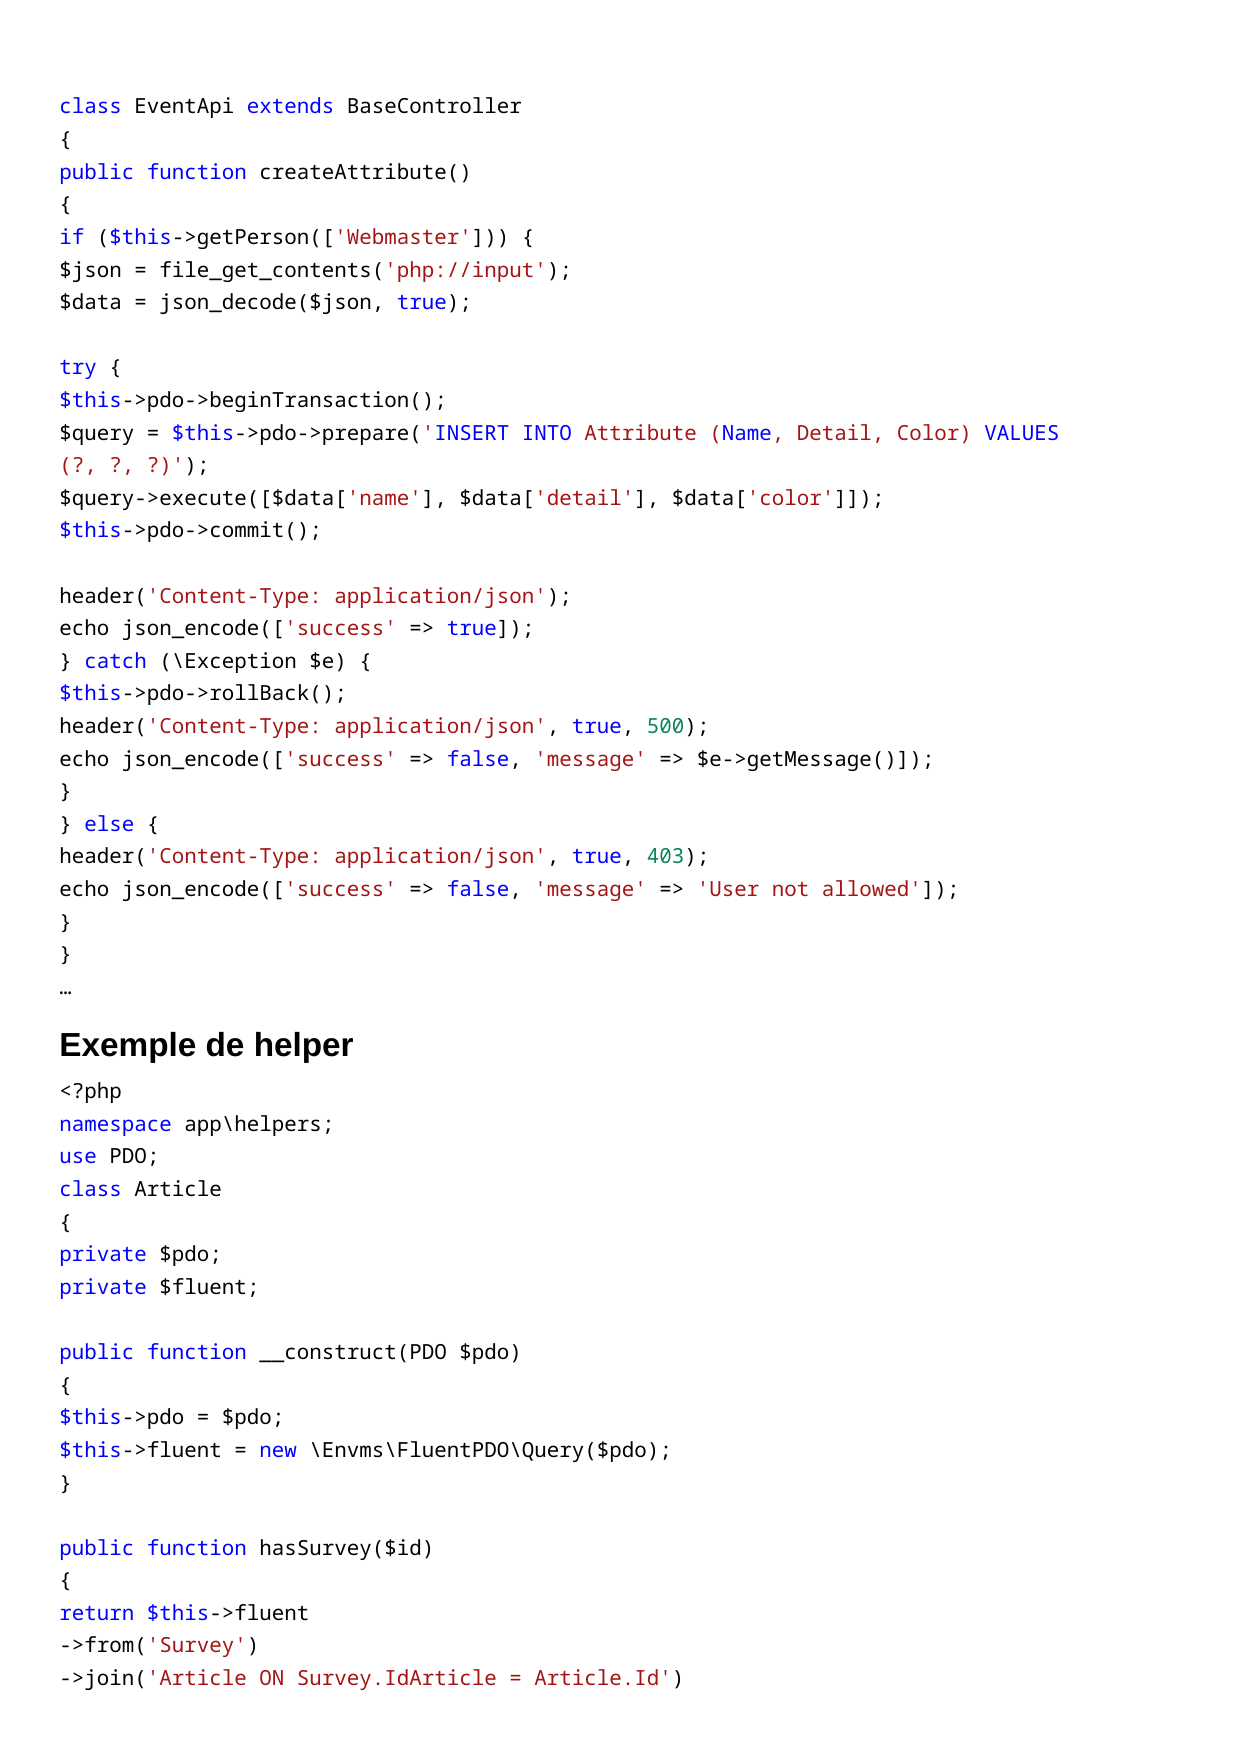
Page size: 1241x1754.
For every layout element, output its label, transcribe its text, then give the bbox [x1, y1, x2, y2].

text { [59, 189, 1181, 218]
text public function __construct(PDO $pdo) [59, 1337, 1181, 1366]
text $this->fluent = new \Envms\FluentPDO\Query($pdo); [59, 1435, 1181, 1463]
text } [59, 1468, 1181, 1496]
text { [59, 124, 1181, 153]
text echo json_encode(['success' => true]); [59, 613, 1181, 642]
text echo json_encode(['success' => false, 'message' => $e->getMessage()]); [59, 744, 1181, 772]
text echo json_encode(['success' => false, 'message' => 'User not allowed']); [59, 874, 1181, 903]
text $this->pdo->beginTransaction(); [59, 385, 1181, 413]
text ->join('Article ON Survey.IdArticle = Article.Id') [59, 1663, 1181, 1692]
text $this->pdo->commit(); [59, 516, 1181, 544]
text header('Content-Type: application/json'); [59, 581, 1181, 609]
text return $this->fluent [59, 1598, 1181, 1626]
text <?php [59, 1076, 1181, 1105]
text use PDO; [59, 1142, 1181, 1170]
text private $pdo; [59, 1239, 1181, 1268]
text header('Content-Type: application/json', true, 500); [59, 711, 1181, 739]
text } [59, 907, 1181, 935]
text $data = json_decode($json, true); [59, 287, 1181, 316]
text public function createAttribute() [59, 157, 1181, 185]
text public function hasSurvey($id) [59, 1533, 1181, 1561]
text } [59, 939, 1181, 968]
text header('Content-Type: application/json', true, 403); [59, 842, 1181, 870]
text $query = $this->pdo->prepare('INSERT INTO Attribute (Name, Detail, Color) VALUES (?, ?, ?)'); [59, 418, 1181, 479]
text private $fluent; [59, 1272, 1181, 1300]
text namespace app\helpers; [59, 1109, 1181, 1137]
text { [59, 1565, 1181, 1594]
text $json = file_get_contents('php://input'); [59, 255, 1181, 283]
text { [59, 1370, 1181, 1398]
text $this->pdo->rollBack(); [59, 678, 1181, 707]
text if ($this->getPerson(['Webmaster'])) { [59, 222, 1181, 251]
text ->from('Survey') [59, 1631, 1181, 1659]
text } catch (\Exception $e) { [59, 646, 1181, 674]
text { [59, 1207, 1181, 1235]
text class Article [59, 1174, 1181, 1203]
text class EventApi extends BaseController [59, 92, 1181, 120]
text try { [59, 352, 1181, 381]
subtitle Exemple de helper [59, 1025, 1181, 1064]
text … [59, 972, 1181, 1000]
text } else { [59, 809, 1181, 837]
text $query->execute([$data['name'], $data['detail'], $data['color']]); [59, 483, 1181, 511]
text } [59, 776, 1181, 805]
text $this->pdo = $pdo; [59, 1402, 1181, 1431]
